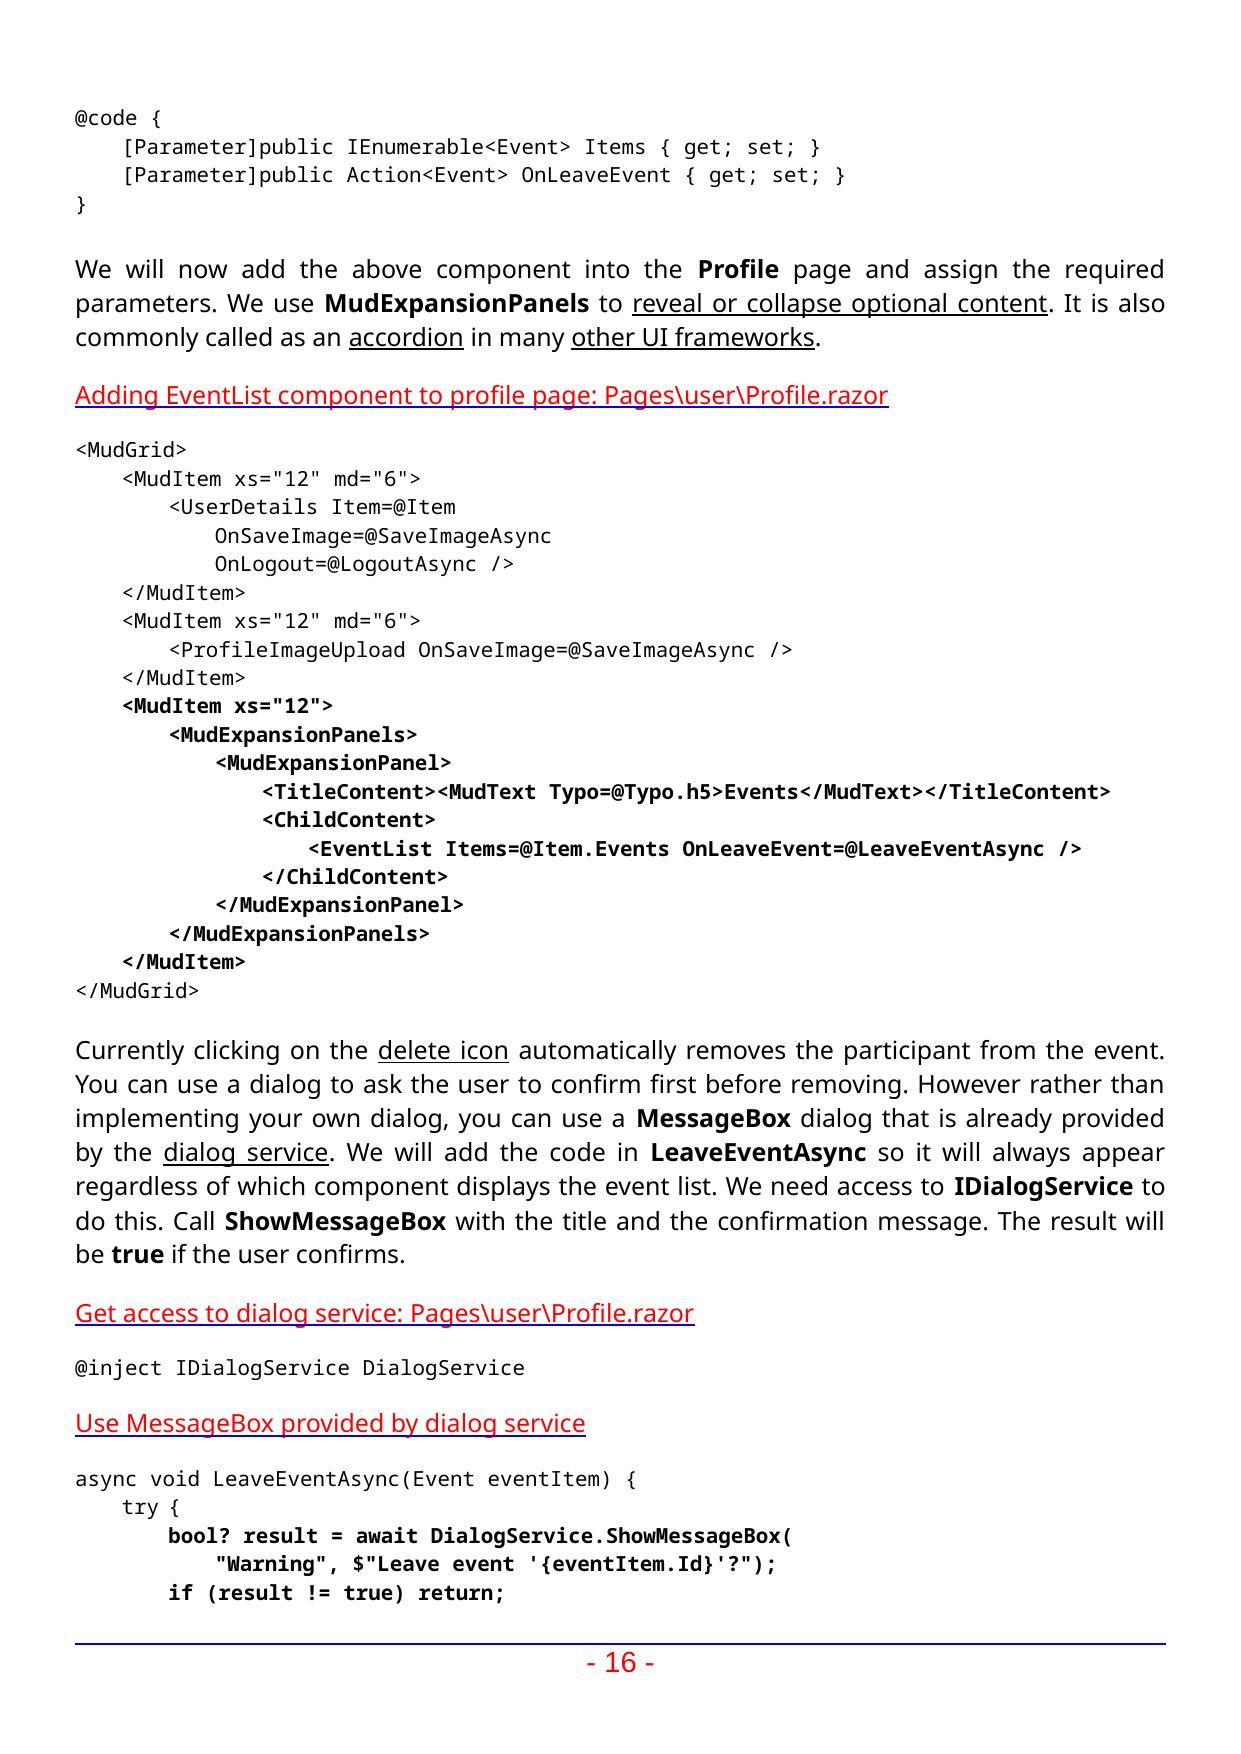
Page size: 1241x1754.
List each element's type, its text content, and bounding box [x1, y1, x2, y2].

text <TitleContent><MudText Typo=@Typo.h5>Events</MudText></TitleContent> [75, 777, 1166, 805]
text bool? result = await DialogService.ShowMessageBox( [75, 1521, 1166, 1549]
text <ChildContent> [75, 805, 1166, 834]
text <UserDetails Item=@Item [75, 492, 1166, 521]
text <EventList Items=@Item.Events OnLeaveEvent=@LeaveEventAsync /> [75, 834, 1166, 862]
text <MudGrid> [75, 436, 1166, 464]
text </MudItem> [75, 947, 1166, 976]
text [Parameter]public IEnumerable<Event> Items { get; set; } [75, 132, 1166, 160]
text try { [75, 1492, 1166, 1521]
text async void LeaveEventAsync(Event eventItem) { [75, 1464, 1166, 1492]
text </MudGrid> [75, 976, 1166, 1004]
text </MudExpansionPanel> [75, 891, 1166, 919]
text OnSaveImage=@SaveImageAsync [75, 521, 1166, 549]
text @inject IDialogService DialogService [75, 1353, 1166, 1382]
text <MudItem xs="12" md="6"> [75, 606, 1166, 635]
text "Warning", $"Leave event '{eventItem.Id}'?"); [75, 1549, 1166, 1578]
text We will now add the above component into the Profile page and assign the required parameters. We use MudExpansionPanels to reveal or collapse optional content. It is also commonly called as an accordion in many other UI frameworks. [75, 251, 1166, 353]
text Get access to dialog service: Pages\user\Profile.razor [75, 1295, 1166, 1329]
text </ChildContent> [75, 862, 1166, 891]
text <MudItem xs="12"> [75, 692, 1166, 720]
text OnLogout=@LogoutAsync /> [75, 549, 1166, 578]
text [Parameter]public Action<Event> OnLeaveEvent { get; set; } [75, 160, 1166, 189]
text </MudItem> [75, 663, 1166, 692]
text </MudItem> [75, 578, 1166, 606]
text <MudItem xs="12" md="6"> [75, 464, 1166, 492]
text if (result != true) return; [75, 1578, 1166, 1606]
text </MudExpansionPanels> [75, 919, 1166, 947]
text @code { [75, 103, 1166, 132]
text <MudExpansionPanel> [75, 748, 1166, 777]
text } [75, 189, 1166, 217]
text <ProfileImageUpload OnSaveImage=@SaveImageAsync /> [75, 635, 1166, 663]
text Adding EventList component to profile page: Pages\user\Profile.razor [75, 377, 1166, 412]
text Currently clicking on the delete icon automatically removes the participant from the event. You can use a dialog to ask the user to confirm first before removing. However rather than implementing your own dialog, you can use a MessageBox dialog that is already provided by the dialog service. We will add the code in LeaveEventAsync so it will always appear regardless of which component displays the event list. We need access to IDialogService to do this. Call ShowMessageBox with the title and the confirmation message. The result will be true if the user confirms. [75, 1033, 1166, 1271]
text <MudExpansionPanels> [75, 720, 1166, 748]
text Use MessageBox provided by dialog service [75, 1406, 1166, 1440]
